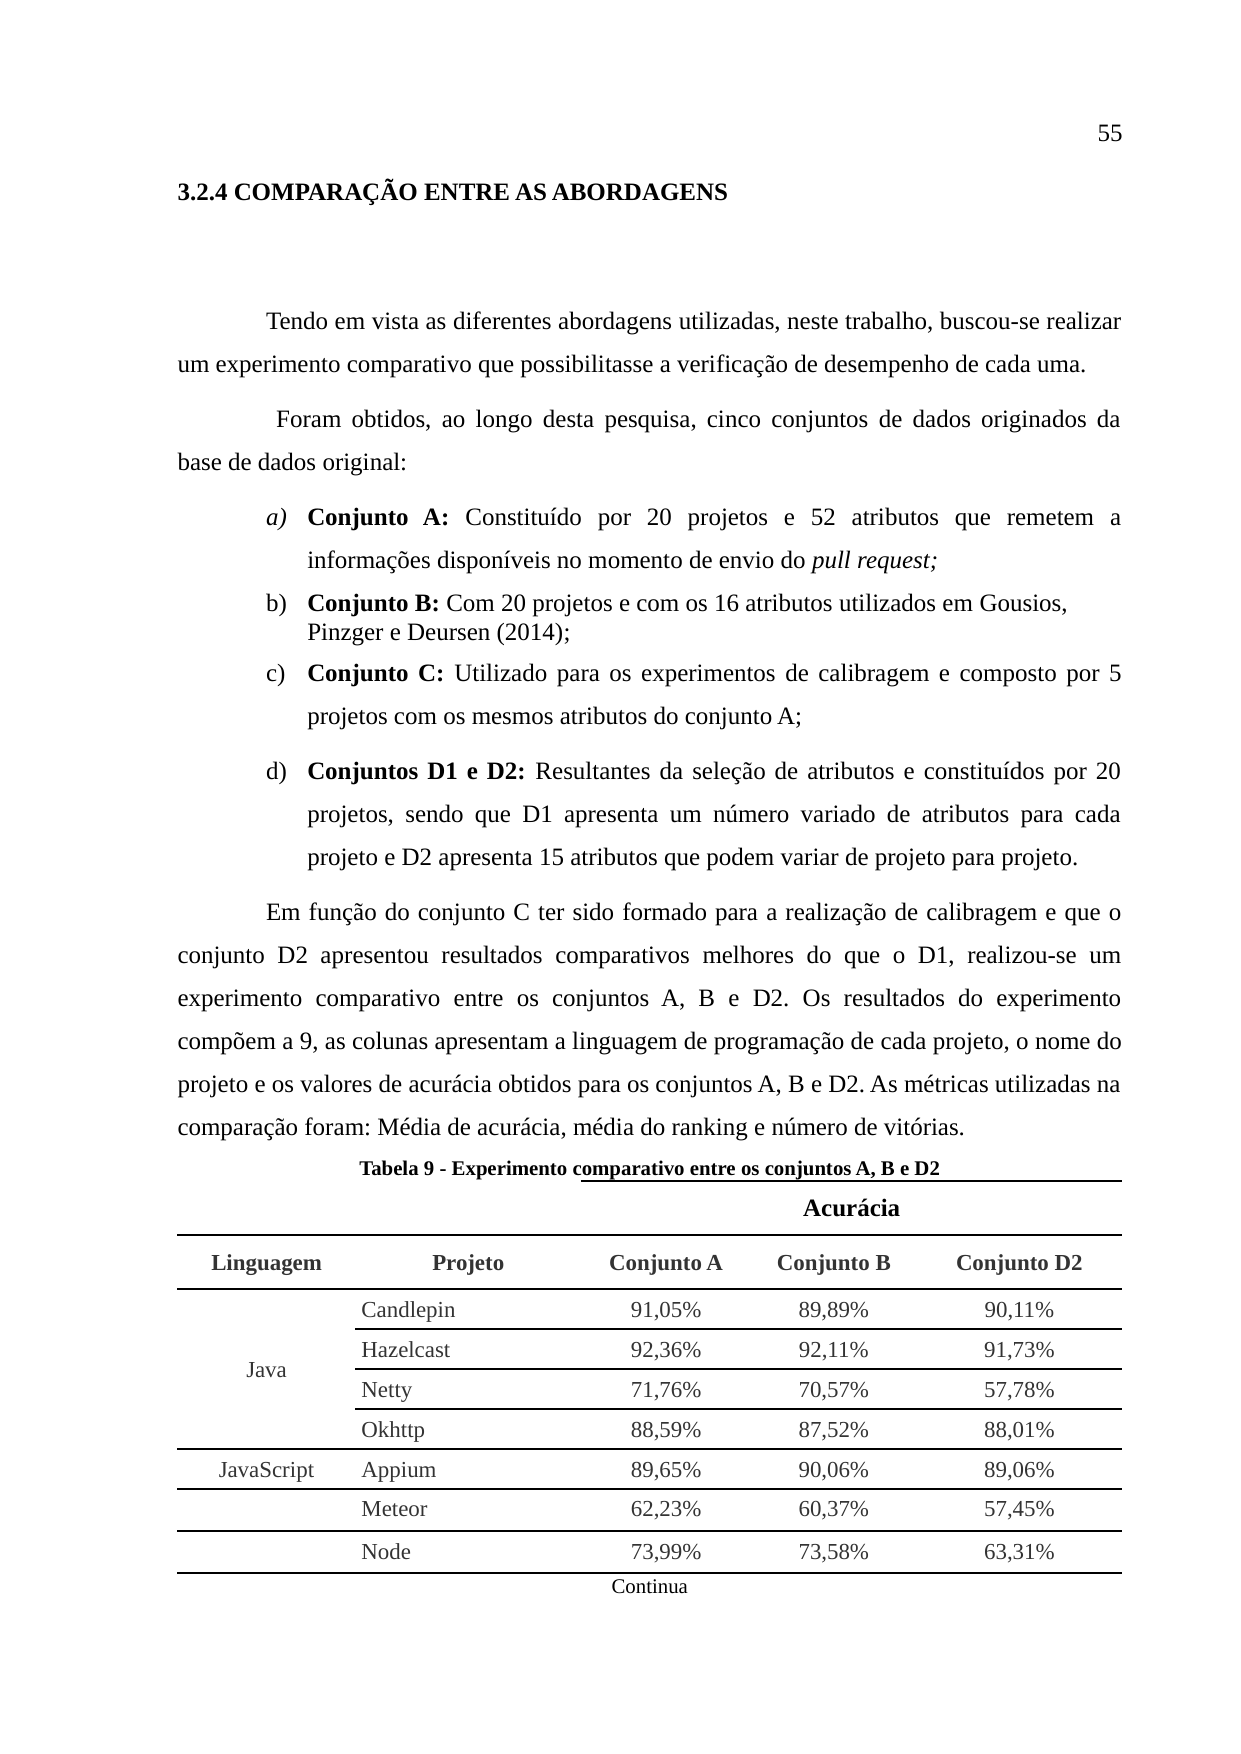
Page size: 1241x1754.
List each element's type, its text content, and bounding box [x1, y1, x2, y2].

table_cell Netty [355, 1370, 581, 1408]
list Conjunto B: Com 20 projetos e com os 16 atributos utilizados em Gousios, Pinzger e Deursen (2014); [266, 588, 1122, 646]
table_cell Conjunto A [581, 1236, 751, 1288]
table_cell 92,11% [751, 1330, 916, 1368]
list Conjuntos D1 e D2: Resultantes da seleção de atributos e constituídos por 20 projetos, sendo que D1 apresenta um número variado de atributos para cada projeto e D2 apresenta 15 atributos que podem variar de projeto para projeto. [266, 756, 1122, 871]
table_cell 88,01% [916, 1410, 1122, 1448]
table_cell Projeto [355, 1236, 581, 1288]
table_cell Linguagem [177, 1236, 355, 1288]
table_cell 92,36% [581, 1330, 751, 1368]
text Em função do conjunto C ter sido formado para a realização de calibragem e que o conjunto D2 apresentou resultados comparativos melhores do que o D1, realizou-se um experimento comparativo entre os conjuntos A, B e D2. Os resultados do experimento compõem a Tabela 9, as colunas apresentam a linguagem de programação de cada projeto, o nome do projeto e os valores de acurácia obtidos para os conjuntos A, B e D2. As métricas utilizadas na comparação foram: Média de acurácia, média do ranking e número de vitórias. [177, 897, 1122, 1141]
table_cell 71,76% [581, 1370, 751, 1408]
table_cell [177, 1532, 355, 1572]
table_cell Conjunto B [751, 1236, 916, 1288]
table_header Acurácia [581, 1182, 1122, 1234]
table_cell 57,45% [916, 1490, 1122, 1530]
list Conjunto A: Constituído por 20 projetos e 52 atributos que remetem a informações disponíveis no momento de envio do pull request; [266, 502, 1122, 574]
text Tabela 9 - Experimento comparativo entre os conjuntos A, B e D2 [177, 1156, 1122, 1180]
table_cell 90,06% [751, 1450, 916, 1488]
list Conjunto C: Utilizado para os experimentos de calibragem e composto por 5 projetos com os mesmos atributos do conjunto A; [266, 658, 1122, 729]
table_cell Candlepin [355, 1290, 581, 1328]
text Foram obtidos, ao longo desta pesquisa, cinco conjuntos de dados originados da base de dados original: [177, 404, 1122, 476]
table_header [177, 1180, 355, 1234]
table_cell 60,37% [751, 1490, 916, 1530]
table_cell 57,78% [916, 1370, 1122, 1408]
table_cell Conjunto D2 [916, 1236, 1122, 1288]
table_cell 89,89% [751, 1290, 916, 1328]
text Continua [177, 1574, 1122, 1598]
table_cell Java [177, 1290, 355, 1448]
table_cell 73,58% [751, 1532, 916, 1572]
table_cell 89,65% [581, 1450, 751, 1488]
table_cell Appium [355, 1450, 581, 1488]
table_cell Node [355, 1532, 581, 1572]
table_cell 73,99% [581, 1532, 751, 1572]
table_cell 90,11% [916, 1290, 1122, 1328]
table_cell Okhttp [355, 1410, 581, 1448]
table_cell 70,57% [751, 1370, 916, 1408]
table_cell 87,52% [751, 1410, 916, 1448]
text Tendo em vista as diferentes abordagens utilizadas, neste trabalho, buscou-se realizar um experimento comparativo que possibilitasse a verificação de desempenho de cada uma. [177, 306, 1122, 378]
table_cell Meteor [355, 1490, 581, 1530]
table_cell 63,31% [916, 1532, 1122, 1572]
table_cell Hazelcast [355, 1330, 581, 1368]
table_header [355, 1180, 581, 1234]
table_cell 88,59% [581, 1410, 751, 1448]
table_cell 91,05% [581, 1290, 751, 1328]
table_cell 62,23% [581, 1490, 751, 1530]
text 3.2.4 Comparação entre as abordagens [177, 177, 1122, 206]
table_cell JavaScript [177, 1450, 355, 1488]
table_cell 89,06% [916, 1450, 1122, 1488]
table_cell [177, 1490, 355, 1530]
table_cell 91,73% [916, 1330, 1122, 1368]
